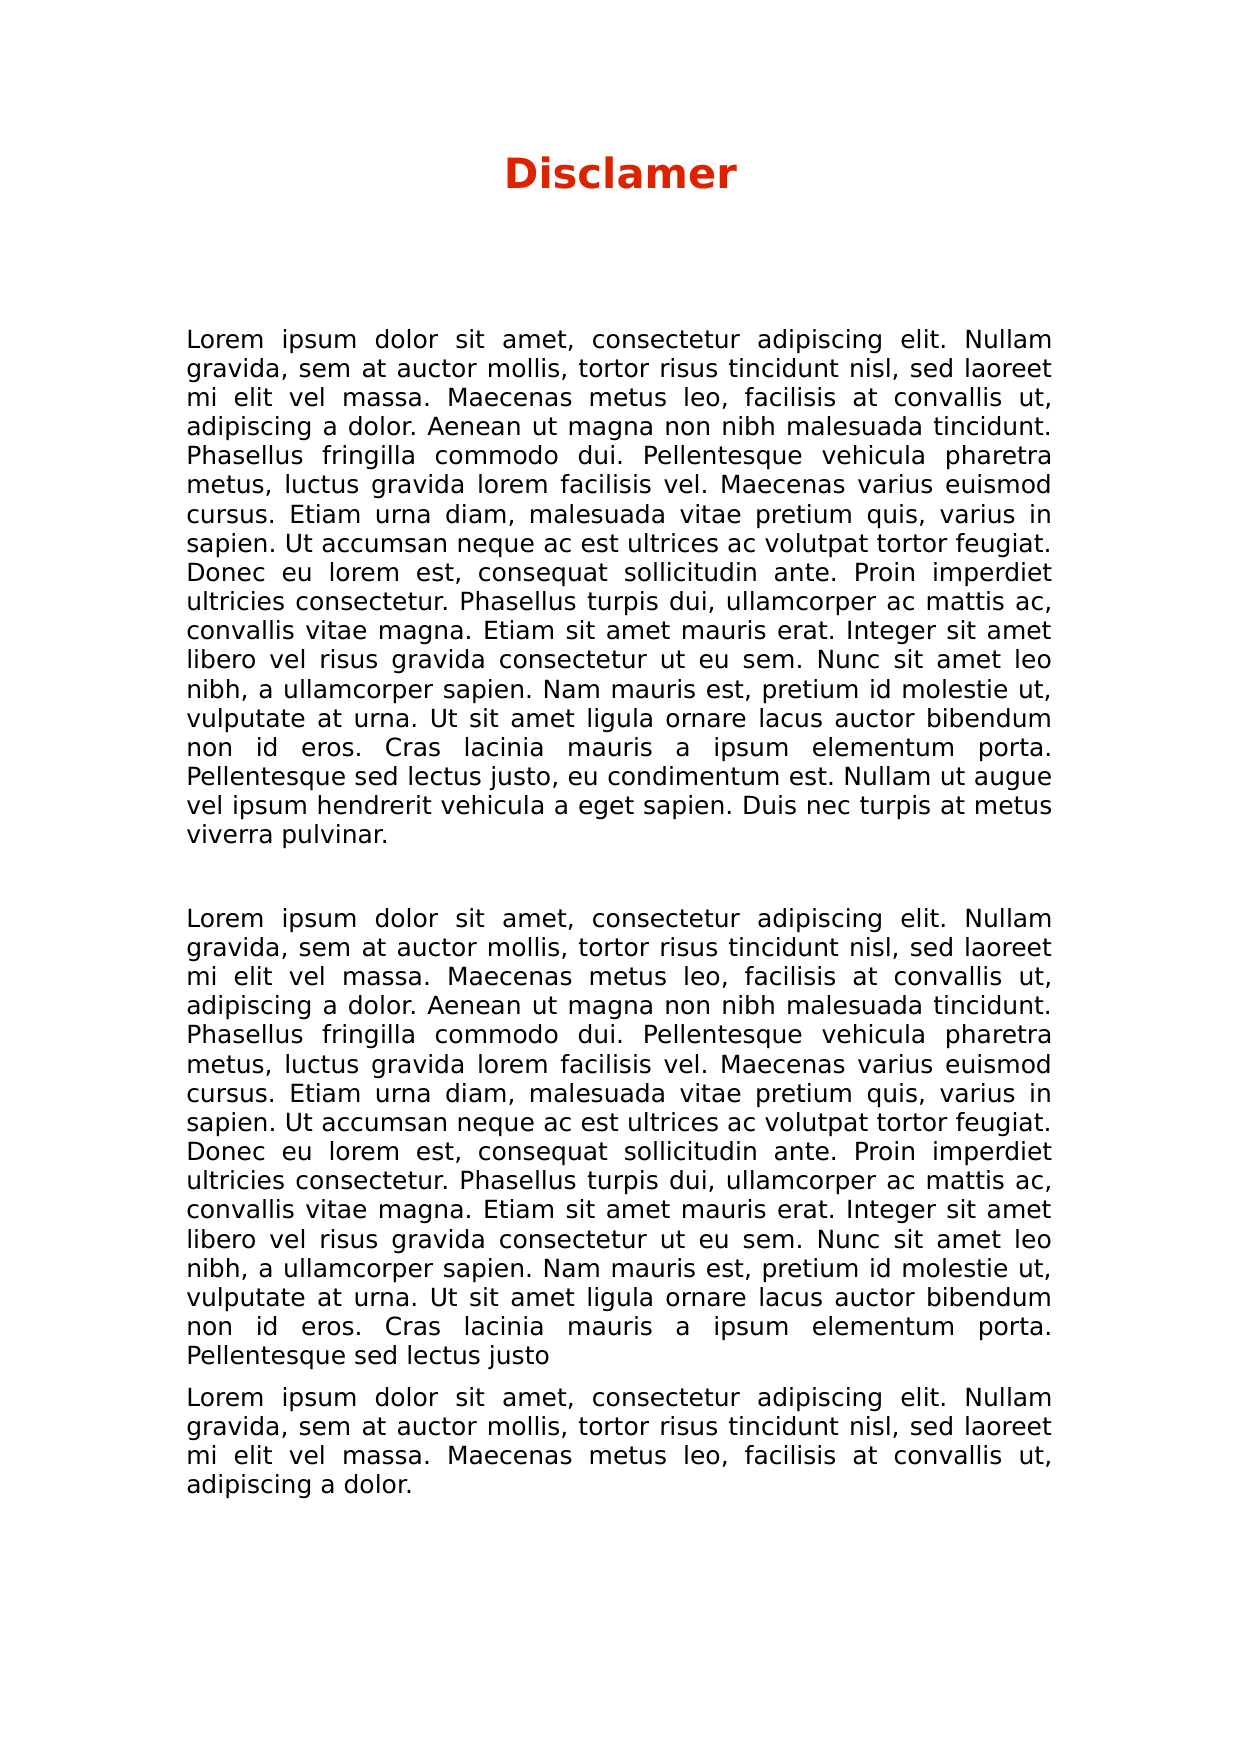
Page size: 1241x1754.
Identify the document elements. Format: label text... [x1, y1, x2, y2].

text Lorem ipsum dolor sit amet, consectetur adipiscing elit. Nullam gravida, sem at auctor mollis, tortor risus tincidunt nisl, sed laoreet mi elit vel massa. Maecenas metus leo, facilisis at convallis ut, adipiscing a dolor. Aenean ut magna non nibh malesuada tincidunt. Phasellus fringilla commodo dui. Pellentesque vehicula pharetra metus, luctus gravida lorem facilisis vel. Maecenas varius euismod cursus. Etiam urna diam, malesuada vitae pretium quis, varius in sapien. Ut accumsan neque ac est ultrices ac volutpat tortor feugiat. Donec eu lorem est, consequat sollicitudin ante. Proin imperdiet ultricies consectetur. Phasellus turpis dui, ullamcorper ac mattis ac, convallis vitae magna. Etiam sit amet mauris erat. Integer sit amet libero vel risus gravida consectetur ut eu sem. Nunc sit amet leo nibh, a ullamcorper sapien. Nam mauris est, pretium id molestie ut, vulputate at urna. Ut sit amet ligula ornare lacus auctor bibendum non id eros. Cras lacinia mauris a ipsum elementum porta. Pellentesque sed lectus justo, eu condimentum est. Nullam ut augue vel ipsum hendrerit vehicula a eget sapien. Duis nec turpis at metus viverra pulvinar. [186, 325, 1053, 850]
text Lorem ipsum dolor sit amet, consectetur adipiscing elit. Nullam gravida, sem at auctor mollis, tortor risus tincidunt nisl, sed laoreet mi elit vel massa. Maecenas metus leo, facilisis at convallis ut, adipiscing a dolor. [186, 1383, 1053, 1500]
text Lorem ipsum dolor sit amet, consectetur adipiscing elit. Nullam gravida, sem at auctor mollis, tortor risus tincidunt nisl, sed laoreet mi elit vel massa. Maecenas metus leo, facilisis at convallis ut, adipiscing a dolor. Aenean ut magna non nibh malesuada tincidunt. Phasellus fringilla commodo dui. Pellentesque vehicula pharetra metus, luctus gravida lorem facilisis vel. Maecenas varius euismod cursus. Etiam urna diam, malesuada vitae pretium quis, varius in sapien. Ut accumsan neque ac est ultrices ac volutpat tortor feugiat. Donec eu lorem est, consequat sollicitudin ante. Proin imperdiet ultricies consectetur. Phasellus turpis dui, ullamcorper ac mattis ac, convallis vitae magna. Etiam sit amet mauris erat. Integer sit amet libero vel risus gravida consectetur ut eu sem. Nunc sit amet leo nibh, a ullamcorper sapien. Nam mauris est, pretium id molestie ut, vulputate at urna. Ut sit amet ligula ornare lacus auctor bibendum non id eros. Cras lacinia mauris a ipsum elementum porta. Pellentesque sed lectus justo [186, 904, 1053, 1371]
text Disclamer [265, 150, 976, 198]
